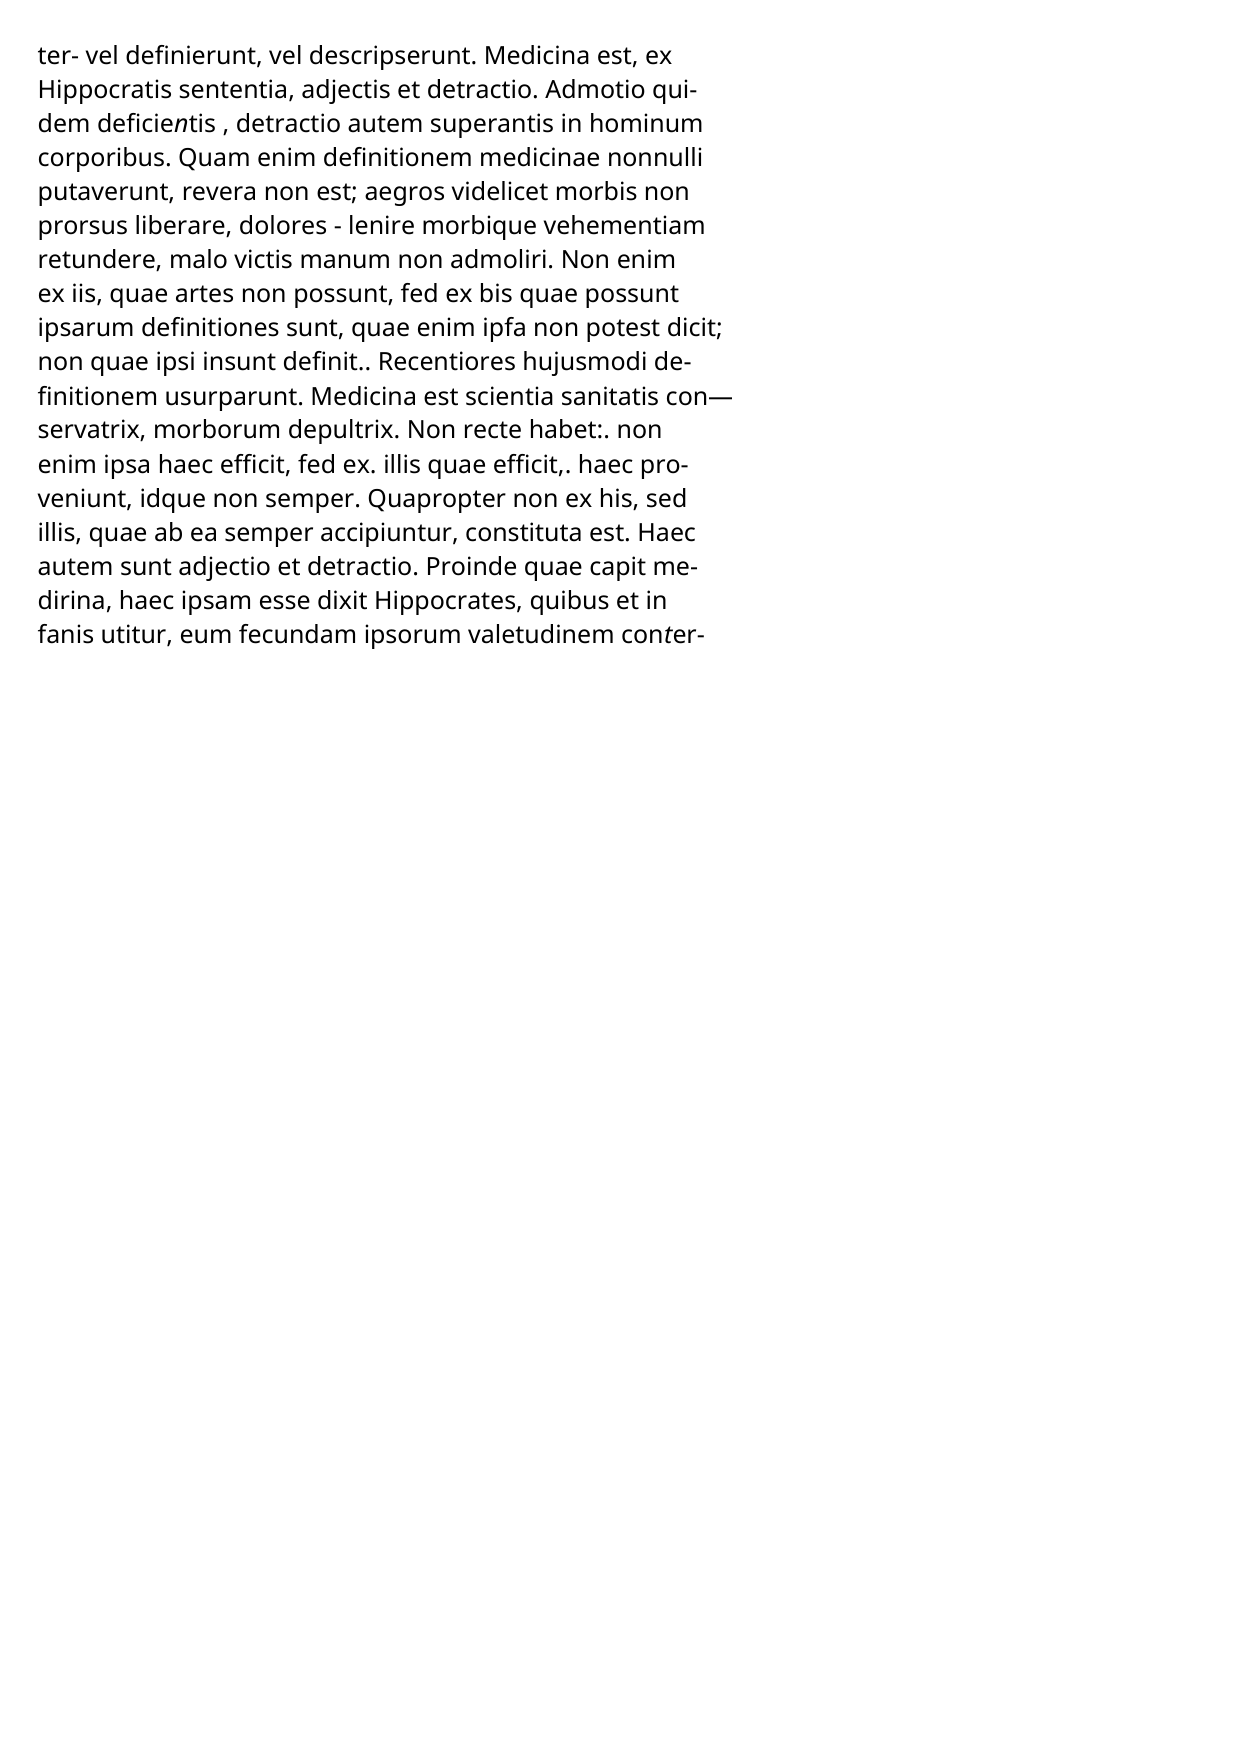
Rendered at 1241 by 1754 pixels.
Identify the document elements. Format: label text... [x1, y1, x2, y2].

text ter- vel definierunt, vel descripserunt. Medicina est, ex Hippocratis sententia, adjectis et detractio. Admotio qui- dem deficientis , detractio autem superantis in hominum corporibus. Quam enim definitionem medicinae nonnulli putaverunt, revera non est; aegros videlicet morbis non prorsus liberare, dolores - lenire morbique vehementiam retundere, malo victis manum non admoliri. Non enim ex iis, quae artes non possunt, fed ex bis quae possunt ipsarum definitiones sunt, quae enim ipfa non potest dicit; non quae ipsi insunt definit.. Recentiores hujusmodi de- finitionem usurparunt. Medicina est scientia sanitatis con— servatrix, morborum depultrix. Non recte habet:. non enim ipsa haec efficit, fed ex. illis quae efficit,. haec pro- veniunt, idque non semper. Quapropter non ex his, sed illis, quae ab ea semper accipiuntur, constituta est. Haec autem sunt adjectio et detractio. Proinde quae capit me- dirina, haec ipsam esse dixit Hippocrates, quibus et in fanis utitur, eum fecundam ipsorum valetudinem conter- [37, 37, 1203, 651]
